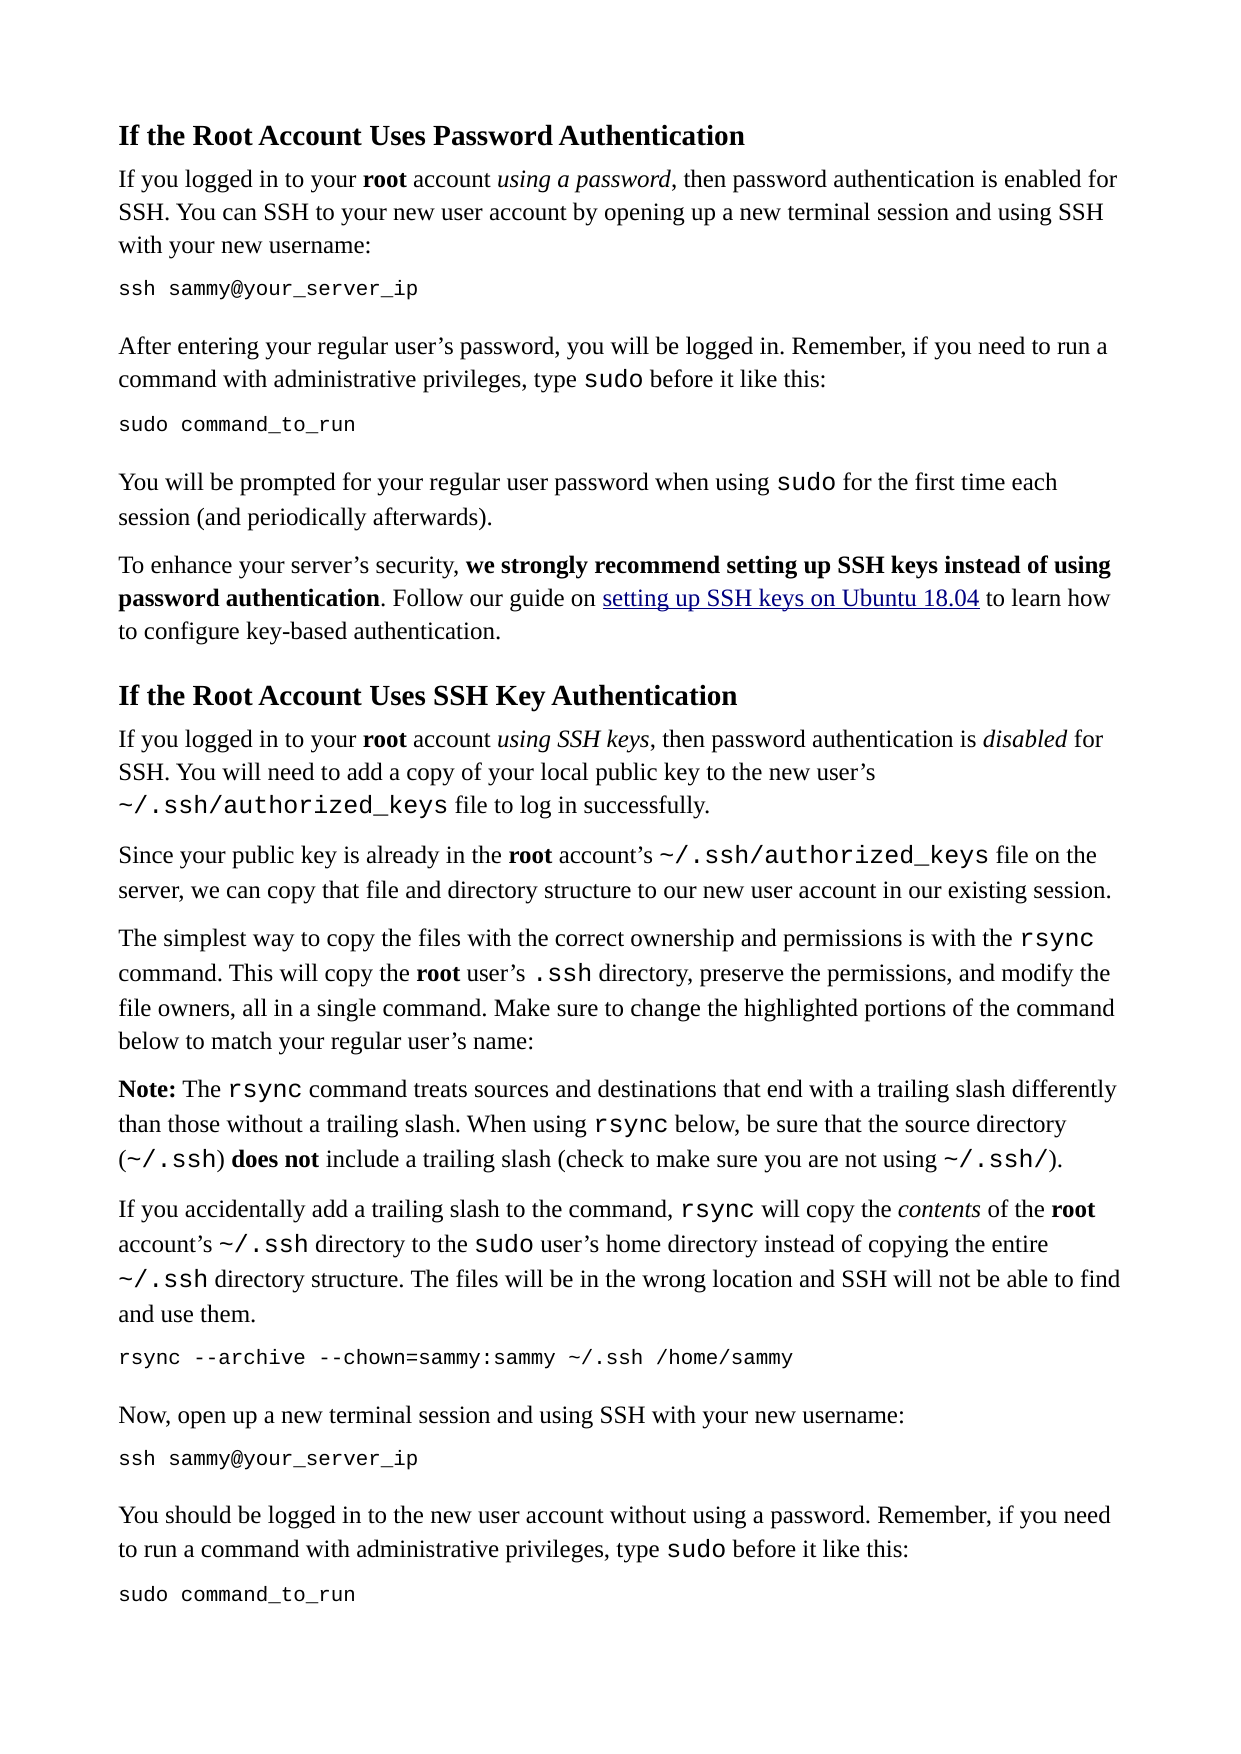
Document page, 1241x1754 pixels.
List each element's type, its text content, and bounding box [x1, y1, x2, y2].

text To enhance your server’s security, we strongly recommend setting up SSH keys instead of using password authentication. Follow our guide on setting up SSH keys on Ubuntu 18.04 to learn how to configure key-based authentication. [118, 550, 1122, 644]
text sudo command_to_run [118, 1584, 1122, 1607]
text The simplest way to copy the files with the correct ownership and permissions is with the rsync command. This will copy the root user’s .ssh directory, preserve the permissions, and modify the file owners, all in a single command. Make sure to change the highlighted portions of the command below to match your regular user’s name: [118, 923, 1122, 1055]
subtitle If the Root Account Uses Password Authentication [118, 118, 1122, 152]
text rsync --archive --chown=sammy:sammy ~/.ssh /home/sammy [118, 1347, 1122, 1370]
text If you accidentally add a trailing slash to the command, rsync will copy the contents of the root account’s ~/.ssh directory to the sudo user’s home directory instead of copying the entire ~/.ssh directory structure. The files will be in the wrong location and SSH will not be able to find and use them. [118, 1194, 1122, 1328]
text You will be prompted for your regular user password when using sudo for the first time each session (and periodically afterwards). [118, 467, 1122, 531]
text ssh sammy@your_server_ip [118, 278, 1122, 301]
text sudo command_to_run [118, 414, 1122, 438]
text ssh sammy@your_server_ip [118, 1447, 1122, 1471]
text If you logged in to your root account using a password, then password authentication is enabled for SSH. You can SSH to your new user account by opening up a new terminal session and using SSH with your new username: [118, 164, 1122, 259]
text You should be logged in to the new user account without using a password. Remember, if you need to run a command with administrative privileges, type sudo before it like this: [118, 1501, 1122, 1564]
text Since your public key is already in the root account’s ~/.ssh/authorized_keys file on the server, we can copy that file and directory structure to our new user account in our existing session. [118, 840, 1122, 904]
text If you logged in to your root account using SSH keys, then password authentication is disabled for SSH. You will need to add a copy of your local public key to the new user’s ~/.ssh/authorized_keys file to log in successfully. [118, 724, 1122, 821]
text Note: The rsync command treats sources and destinations that end with a trailing slash differently than those without a trailing slash. When using rsync below, be sure that the source directory (~/.ssh) does not include a trailing slash (check to make sure you are not using ~/.ssh/). [118, 1074, 1122, 1175]
subtitle If the Root Account Uses SSH Key Authentication [118, 678, 1122, 712]
text Now, open up a new terminal session and using SSH with your new username: [118, 1400, 1122, 1429]
text After entering your regular user’s password, you will be logged in. Remember, if you need to run a command with administrative privileges, type sudo before it like this: [118, 331, 1122, 395]
